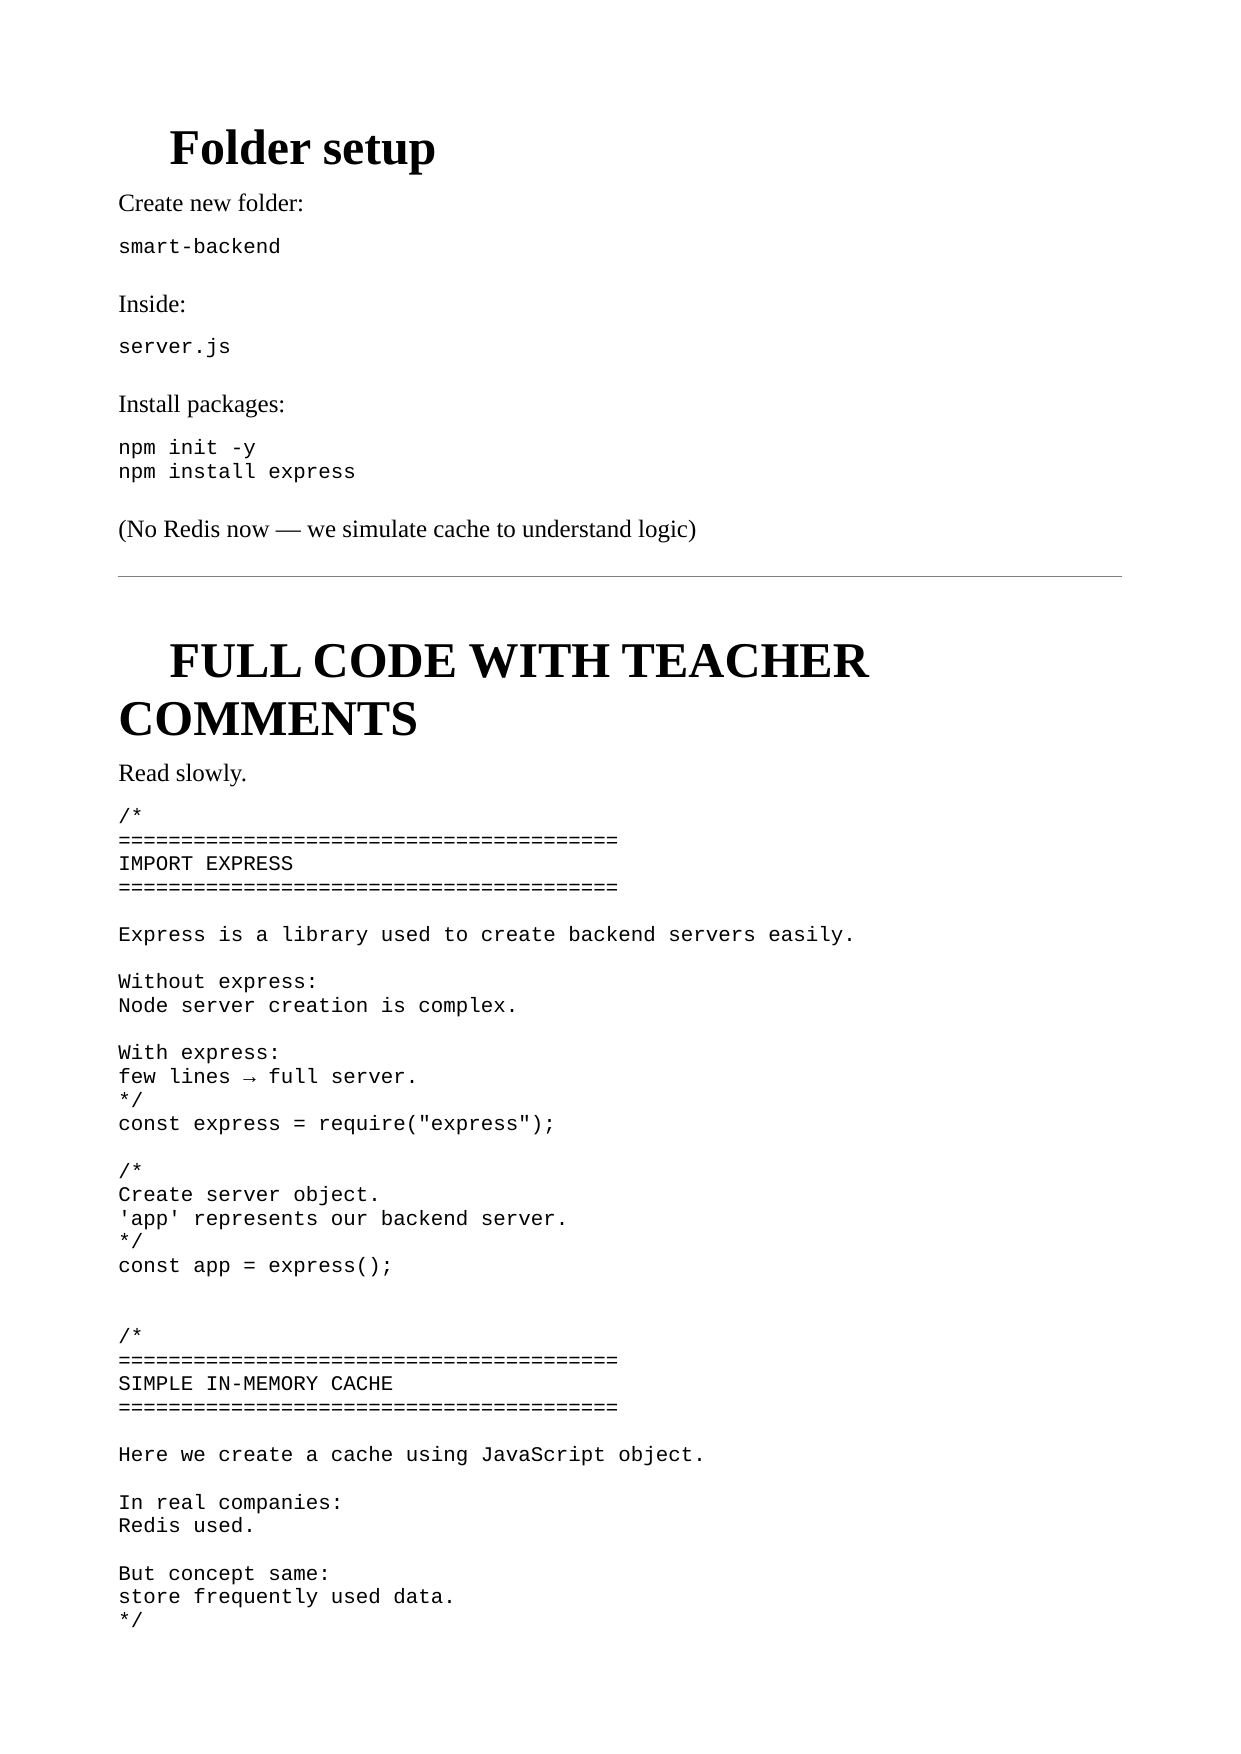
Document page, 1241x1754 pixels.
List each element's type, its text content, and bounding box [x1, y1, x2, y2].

text */ [118, 1090, 1122, 1113]
text ======================================== [118, 1397, 1122, 1421]
text server.js [118, 336, 1122, 360]
text Without express: [118, 971, 1122, 995]
text (No Redis now — we simulate cache to understand logic) [118, 514, 1122, 543]
text Node server creation is complex. [118, 995, 1122, 1019]
text npm install express [118, 461, 1122, 484]
text const express = require("express"); [118, 1113, 1122, 1137]
text 'app' represents our backend server. [118, 1208, 1122, 1232]
text Inside: [118, 289, 1122, 318]
text Create server object. [118, 1184, 1122, 1208]
text /* [118, 806, 1122, 829]
text Redis used. [118, 1515, 1122, 1539]
text Install packages: [118, 389, 1122, 418]
text */ [118, 1232, 1122, 1255]
text const app = express(); [118, 1255, 1122, 1279]
text ======================================== [118, 877, 1122, 901]
text */ [118, 1610, 1122, 1633]
text npm init -y [118, 437, 1122, 461]
text Express is a library used to create backend servers easily. [118, 924, 1122, 948]
text In real companies: [118, 1492, 1122, 1515]
text /* [118, 1161, 1122, 1184]
text Here we create a cache using JavaScript object. [118, 1444, 1122, 1468]
text With express: [118, 1042, 1122, 1066]
text SIMPLE IN-MEMORY CACHE [118, 1373, 1122, 1397]
text /* [118, 1326, 1122, 1350]
subtitle 🧠 Folder setup [118, 118, 1122, 176]
text Read slowly. [118, 758, 1122, 787]
text store frequently used data. [118, 1586, 1122, 1610]
text But concept same: [118, 1563, 1122, 1586]
text ======================================== [118, 829, 1122, 853]
subtitle 🧠 FULL CODE WITH TEACHER COMMENTS [118, 631, 1122, 746]
text IMPORT EXPRESS [118, 853, 1122, 877]
text ======================================== [118, 1350, 1122, 1373]
text Create new folder: [118, 188, 1122, 217]
text smart-backend [118, 236, 1122, 259]
text few lines → full server. [118, 1066, 1122, 1090]
